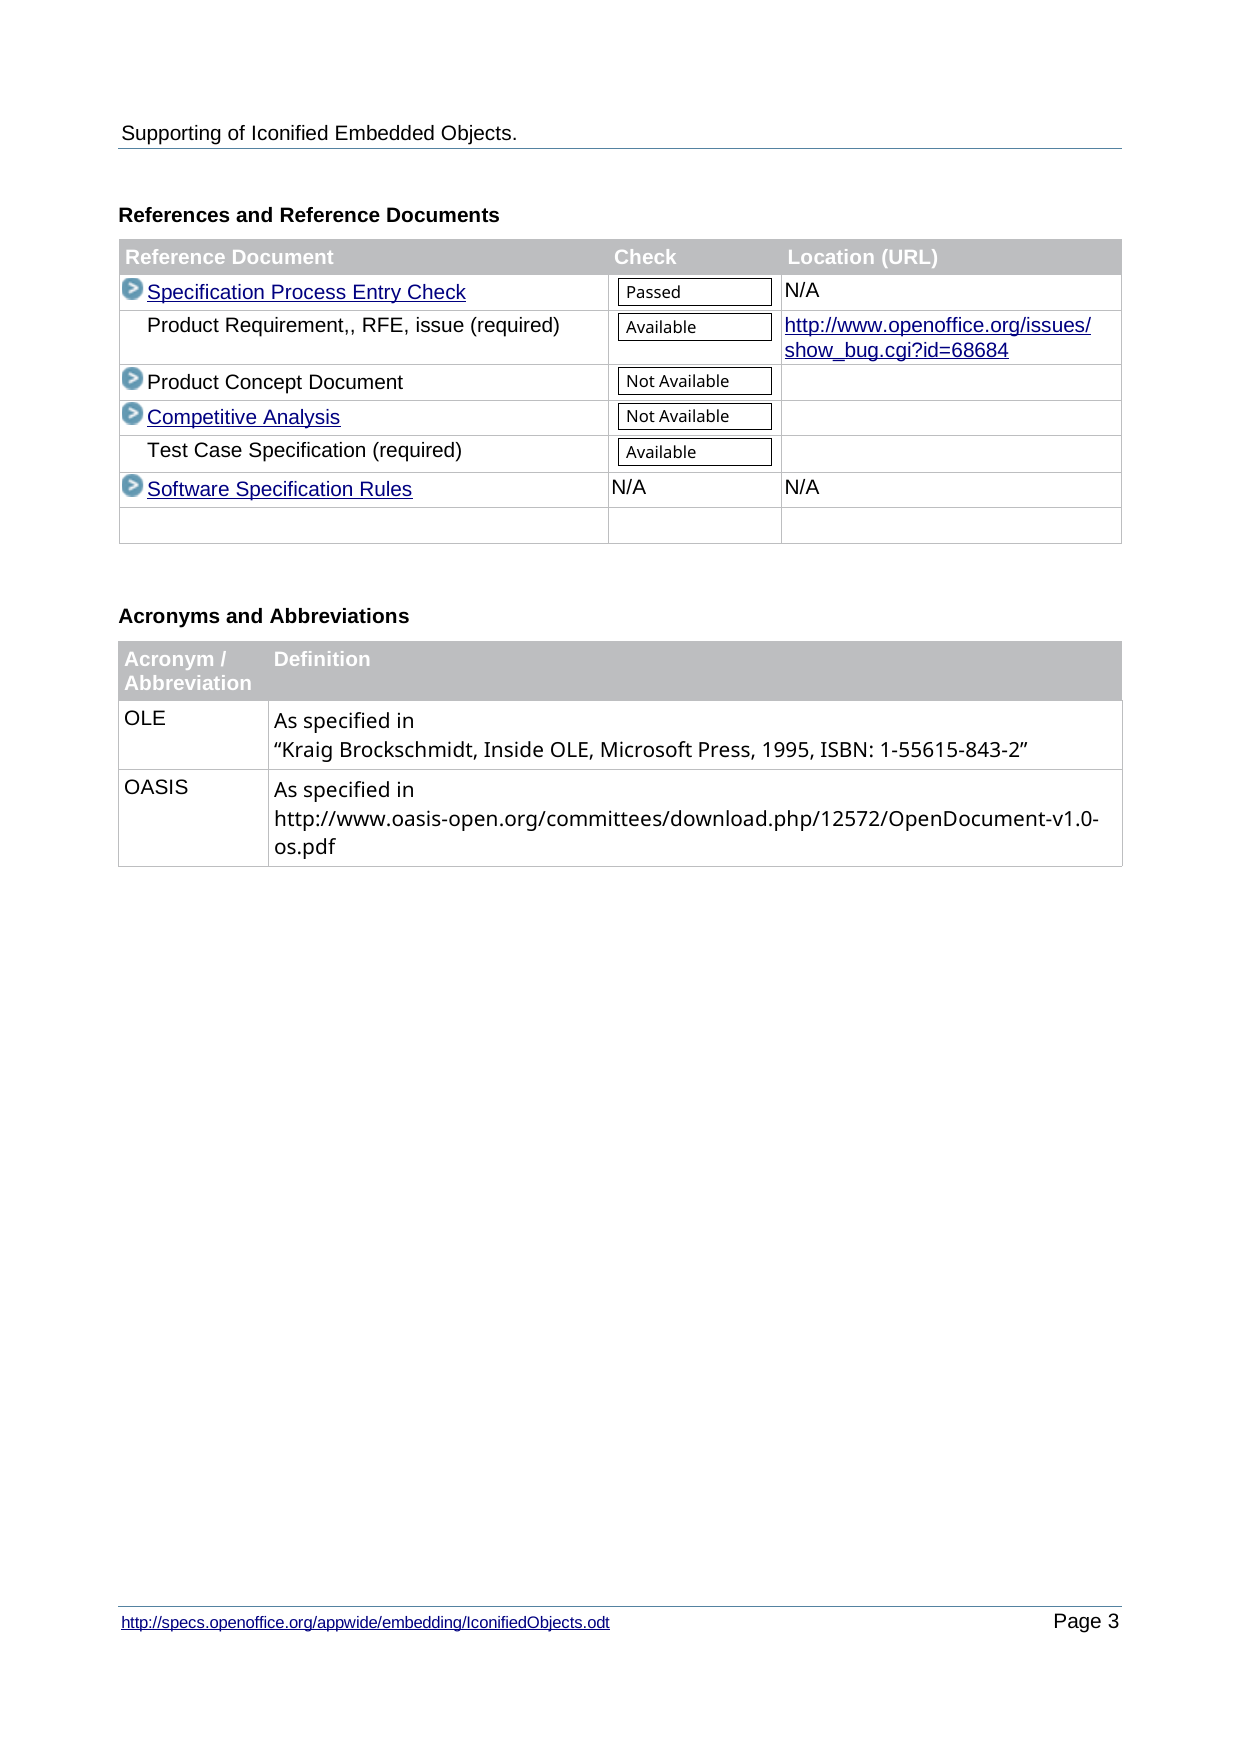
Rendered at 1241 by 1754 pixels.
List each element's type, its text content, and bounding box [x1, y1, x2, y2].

table_cell <Other, e.g. references to related specs> [120, 508, 608, 543]
subtitle Acronyms and Abbreviations [118, 604, 1122, 628]
table_cell <Please enter location here> [782, 365, 1121, 400]
table_header Reference Document [119, 239, 608, 275]
table_cell As specified in “Kraig Brockschmidt, Inside OLE, Microsoft Press, 1995, ISBN: 1-55615-843-2” [269, 701, 1122, 769]
table_cell OASIS [119, 770, 268, 866]
table_header Check [609, 239, 781, 275]
table_header Location (URL) [782, 239, 1122, 275]
table_cell Specification Process Entry Check [120, 275, 608, 310]
table_cell [609, 401, 781, 435]
table_cell [609, 275, 781, 310]
table_cell OLE [119, 701, 268, 769]
table_cell Software Specification Rules [120, 473, 608, 507]
table_cell <Please enter location here> [782, 436, 1121, 472]
table_cell <Please enter location here> [782, 401, 1121, 435]
table_cell N/A [782, 473, 1121, 507]
table_cell N/A [782, 275, 1121, 310]
table_header Definition [268, 641, 1122, 700]
subtitle References and Reference Documents [118, 203, 1122, 227]
table_cell [609, 311, 781, 364]
picture [122, 278, 147, 300]
picture [122, 367, 147, 390]
table_cell [609, 365, 781, 400]
table_cell [609, 508, 781, 543]
picture [122, 402, 147, 425]
picture [122, 474, 147, 497]
table_cell N/A [609, 473, 781, 507]
table_cell [609, 436, 781, 472]
table_header Acronym / Abbreviation [118, 641, 268, 700]
table_cell Product Requirement,, RFE, issue (required) [120, 311, 608, 364]
table_cell http://www.openoffice.org/issues/show_bug.cgi?id=68684 [782, 311, 1121, 364]
table_cell Competitive Analysis [120, 401, 608, 435]
table_cell [782, 508, 1121, 543]
table_cell As specified in http://www.oasis-open.org/committees/download.php/12572/OpenDocument-v1.0-os.pdf [269, 770, 1122, 866]
table_cell Test Case Specification (required) [120, 436, 608, 472]
table_cell Product Concept Document [120, 365, 608, 400]
